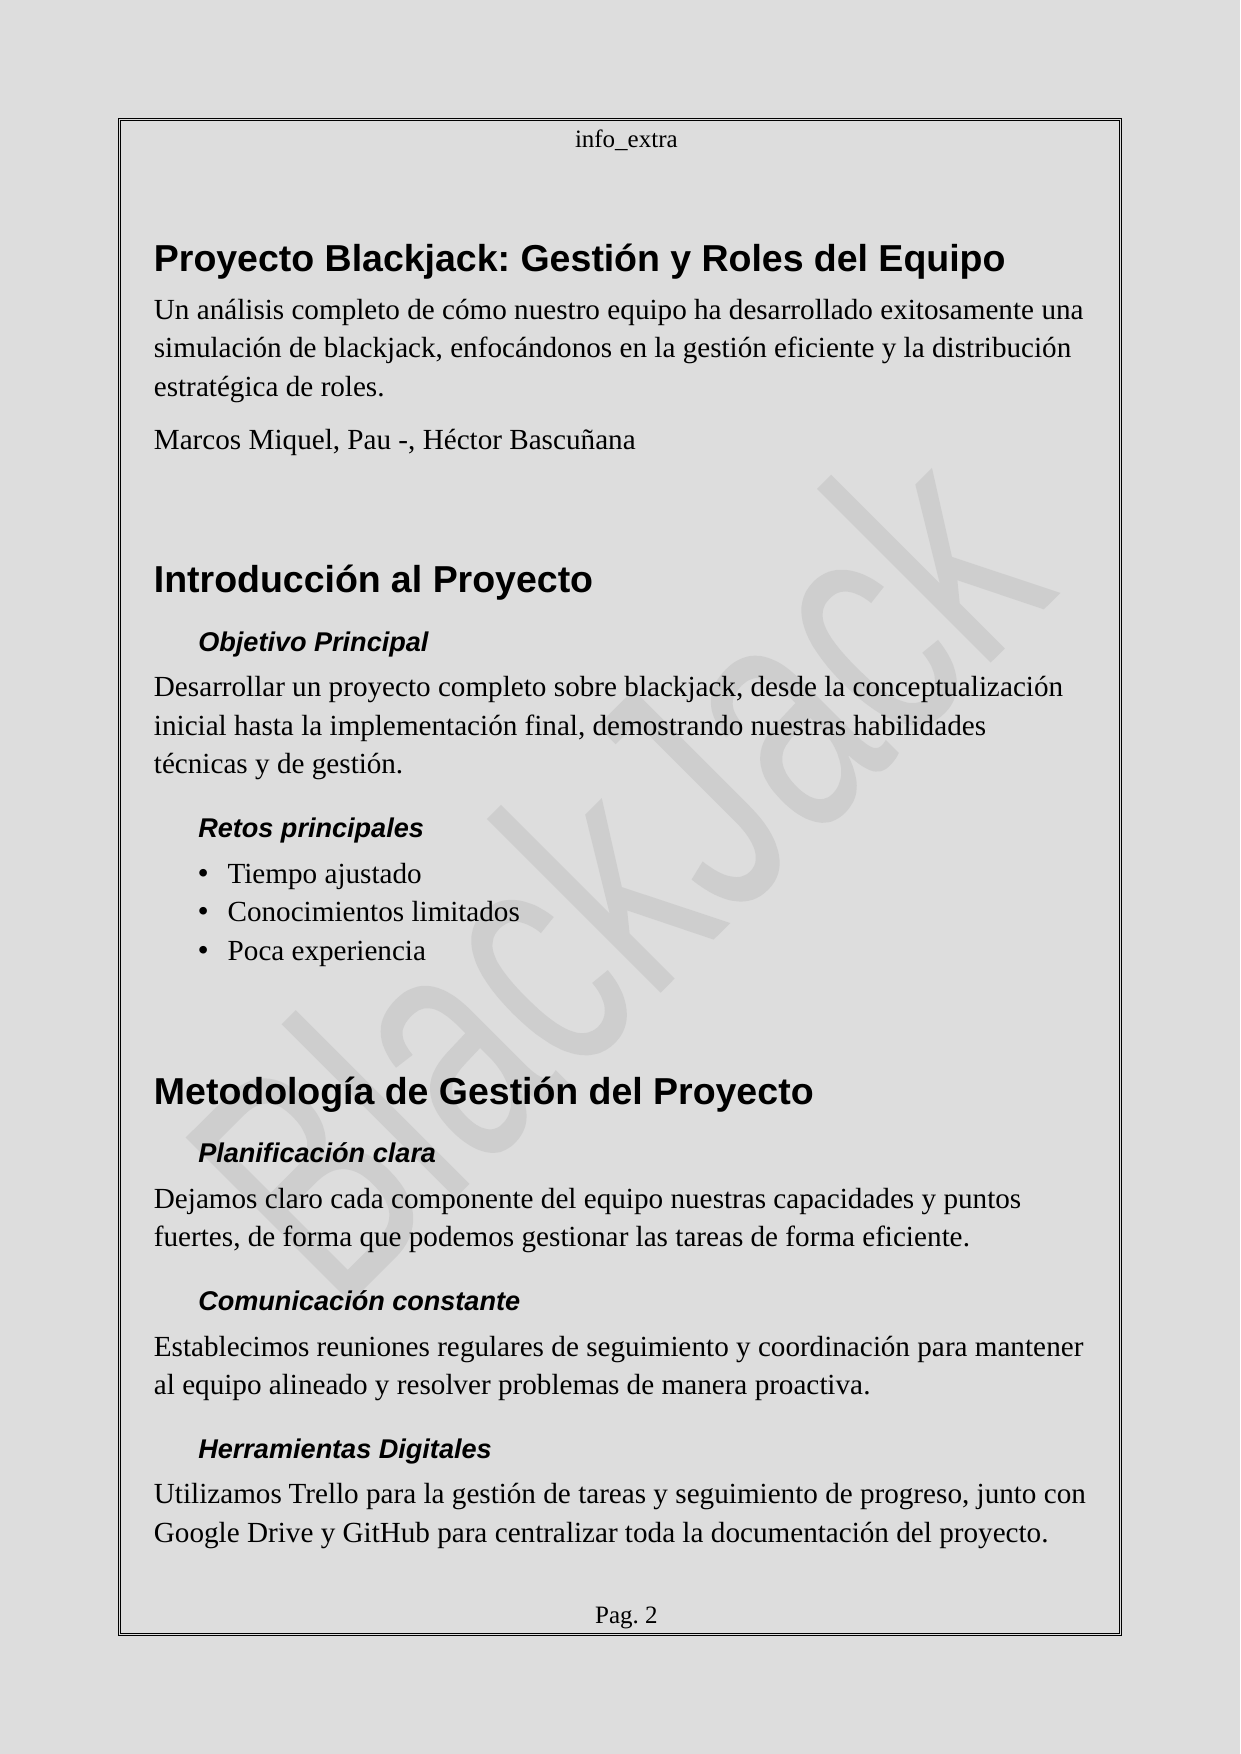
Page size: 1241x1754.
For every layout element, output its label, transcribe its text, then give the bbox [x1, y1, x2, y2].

subtitle [984, 626, 1116, 657]
text Desarrollar un proyecto completo sobre blackjack, desde la conceptualización inicial hasta la implementación final, demostrando nuestras habilidades técnicas y de gestión. [783, 719, 841, 780]
subtitle [757, 812, 1116, 843]
text Desarrollar un proyecto completo sobre blackjack, desde la conceptualización inicial hasta la implementación final, demostrando nuestras habilidades técnicas y de gestión. [790, 669, 1087, 780]
text Marcos Miquel, Pau -, Héctor Bascuñana [154, 422, 1087, 456]
subtitle [916, 558, 938, 580]
list [631, 933, 1087, 967]
subtitle Objetivo Principal [124, 626, 819, 657]
text Establecimos reuniones regulares de seguimiento y coordinación para mantener al equipo alineado y resolver problemas de manera proactiva. [154, 1329, 1087, 1401]
subtitle Metodología de Gestión del Proyecto [356, 1069, 436, 1112]
list [646, 894, 1087, 928]
list [628, 912, 676, 928]
subtitle [510, 812, 591, 843]
text Utilizamos Trello para la gestión de tareas y seguimiento de progreso, junto con Google Drive y GitHub para centralizar toda la documentación del proyecto. [154, 1477, 1087, 1549]
subtitle Herramientas Digitales [124, 1433, 1116, 1464]
subtitle Comunicación constante [124, 1285, 1116, 1316]
list Conocimientos limitados [198, 894, 594, 928]
subtitle Retos principales [124, 812, 509, 843]
subtitle Planificación clara [424, 1137, 1116, 1168]
text Dejamos claro cada componente del equipo nuestras capacidades y puntos fuertes, de forma que podemos gestionar las tareas de forma eficiente. [154, 1181, 300, 1253]
subtitle Planificación clara [323, 1137, 424, 1168]
subtitle Introducción al Proyecto [154, 558, 928, 601]
list Poca experiencia [198, 933, 477, 967]
subtitle Planificación clara [220, 1137, 307, 1168]
subtitle Planificación clara [124, 1137, 215, 1168]
text Desarrollar un proyecto completo sobre blackjack, desde la conceptualización inicial hasta la implementación final, demostrando nuestras habilidades técnicas y de gestión. [154, 669, 794, 780]
subtitle [958, 581, 1016, 601]
text Un análisis completo de cómo nuestro equipo ha desarrollado exitosamente una simulación de blackjack, enfocándonos en la gestión eficiente y la distribución estratégica de roles. [154, 292, 1087, 402]
subtitle [959, 558, 1087, 601]
text Dejamos claro cada componente del equipo nuestras capacidades y puntos fuertes, de forma que podemos gestionar las tareas de forma eficiente. [289, 1181, 389, 1253]
list Tiempo ajustado [198, 856, 555, 889]
subtitle Metodología de Gestión del Proyecto [526, 1069, 1087, 1112]
text Dejamos claro cada componente del equipo nuestras capacidades y puntos fuertes, de forma que podemos gestionar las tareas de forma eficiente. [400, 1181, 1087, 1253]
list [770, 856, 1087, 889]
subtitle Proyecto Blackjack: Gestión y Roles del Equipo [154, 236, 1087, 279]
subtitle [826, 626, 984, 657]
subtitle [606, 812, 751, 843]
list [616, 856, 755, 889]
subtitle Metodología de Gestión del Proyecto [154, 1069, 368, 1112]
list [493, 933, 633, 967]
subtitle Metodología de Gestión del Proyecto [453, 1069, 510, 1112]
list [554, 856, 603, 889]
